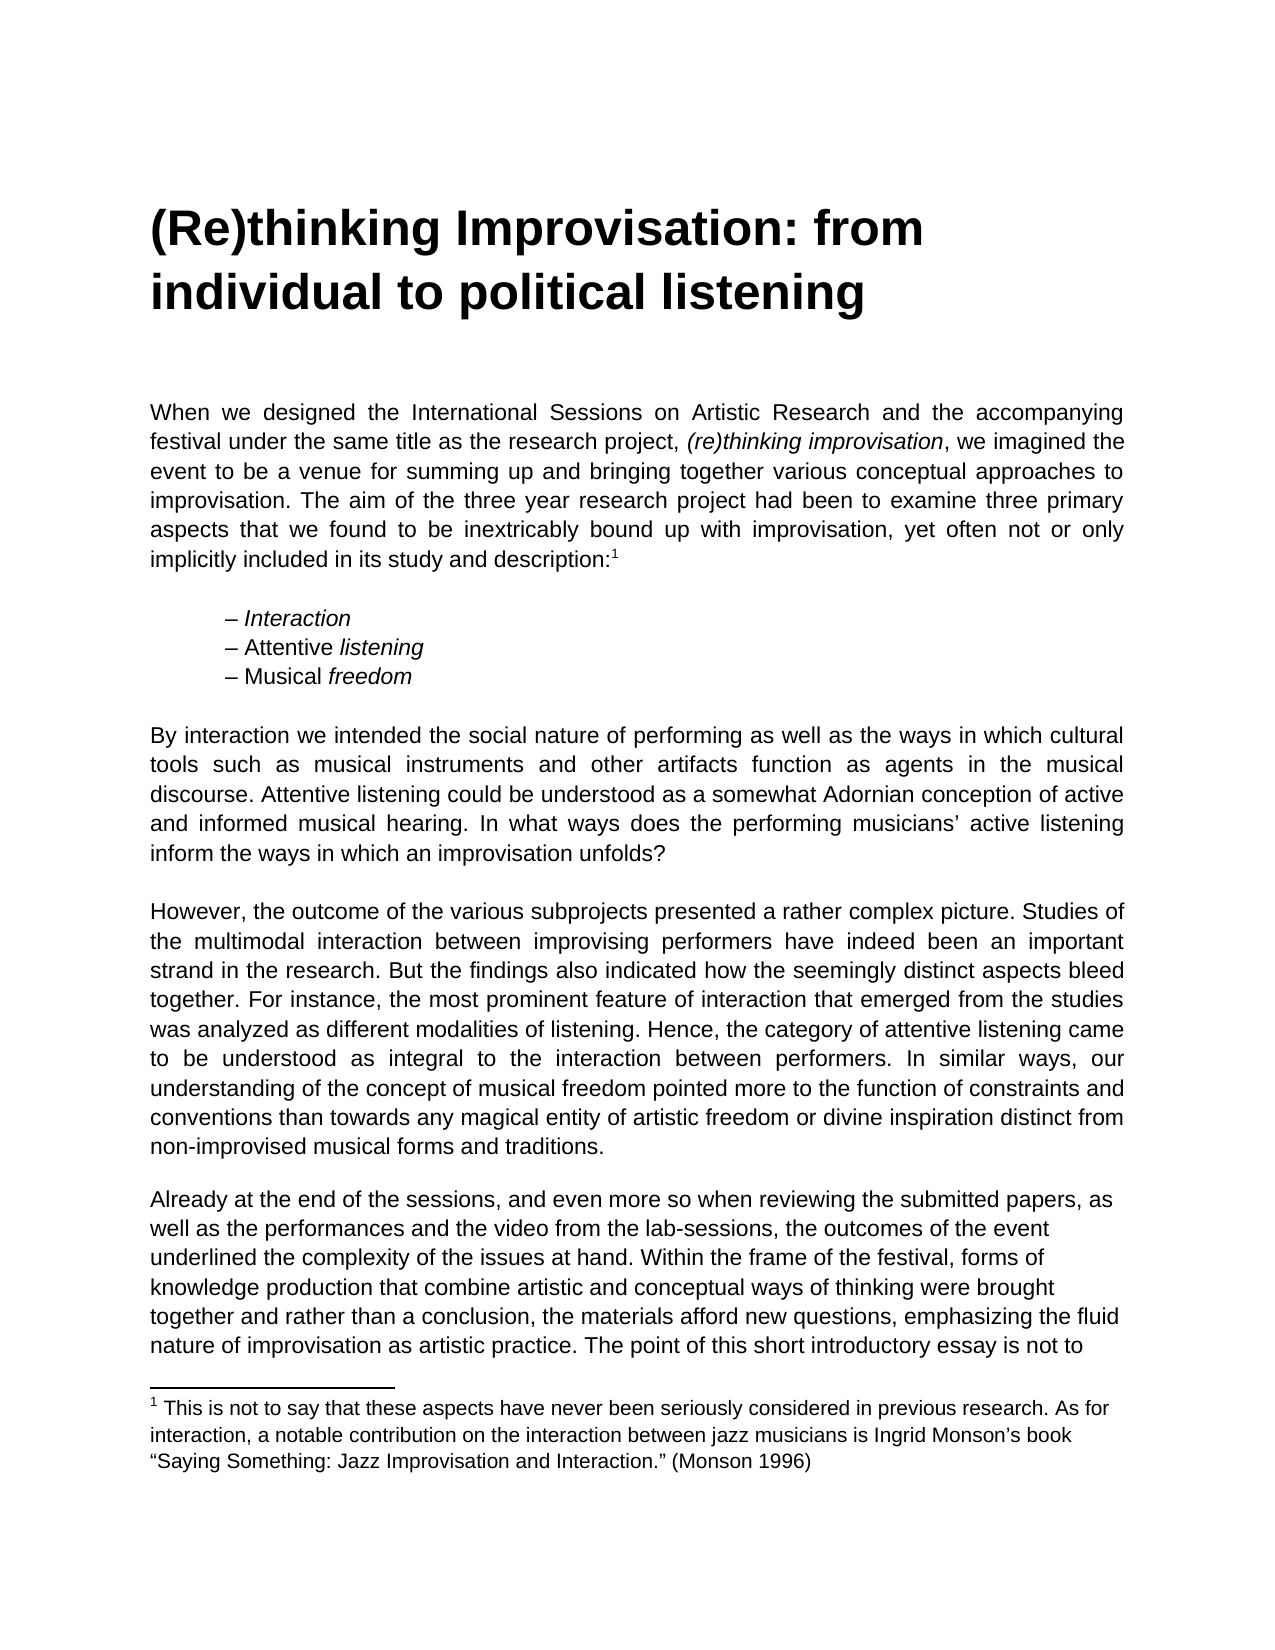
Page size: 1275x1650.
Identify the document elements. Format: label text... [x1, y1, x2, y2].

text By interaction we intended the social nature of performing as well as the ways in which cultural tools such as musical instruments and other artifacts function as agents in the musical discourse. Attentive listening could be understood as a somewhat Adornian conception of active and informed musical hearing. In what ways does the performing musicians’ active listening inform the ways in which an improvisation unfolds? [150, 723, 1125, 866]
text This is not to say that these aspects have never been seriously considered in previous research. As for interaction, a notable contribution on the interaction between jazz musicians is Ingrid Monson’s book “Saying Something: Jazz Improvisation and Interaction.” (Monson 1996) [150, 1394, 1125, 1473]
subtitle Already at the end of the sessions, and even more so when reviewing the submitted papers, as well as the performances and the video from the lab-sessions, the outcomes of the event underlined the complexity of the issues at hand. Within the frame of the festival, forms of knowledge production that combine artistic and conceptual ways of thinking were brought together and rather than a conclusion, the materials afford new questions, emphasizing the fluid nature of improvisation as artistic practice. The point of this short introductory essay is not to [150, 1186, 1125, 1359]
text – Musical freedom [225, 664, 1125, 689]
subtitle (Re)thinking Improvisation: from individual to political listening [150, 200, 1125, 320]
text However, the outcome of the various subprojects presented a rather complex picture. Studies of the multimodal interaction between improvising performers have indeed been an important strand in the research. But the findings also indicated how the seemingly distinct aspects bleed together. For instance, the most prominent feature of interaction that emerged from the studies was analyzed as different modalities of listening. Hence, the category of attentive listening came to be understood as integral to the interaction between performers. In similar ways, our understanding of the concept of musical freedom pointed more to the function of constraints and conventions than towards any magical entity of artistic freedom or divine inspiration distinct from non-improvised musical forms and traditions. [150, 899, 1125, 1159]
text – Attentive listening [225, 634, 1125, 660]
text – Interaction [225, 605, 1125, 631]
text When we designed the International Sessions on Artistic Research and the accompanying festival under the same title as the research project, (re)thinking improvisation, we imagined the event to be a venue for summing up and bringing together various conceptual approaches to improvisation. The aim of the three year research project had been to examine three primary aspects that we found to be inextricably bound up with improvisation, yet often not or only implicitly included in its study and description: [150, 399, 1125, 572]
